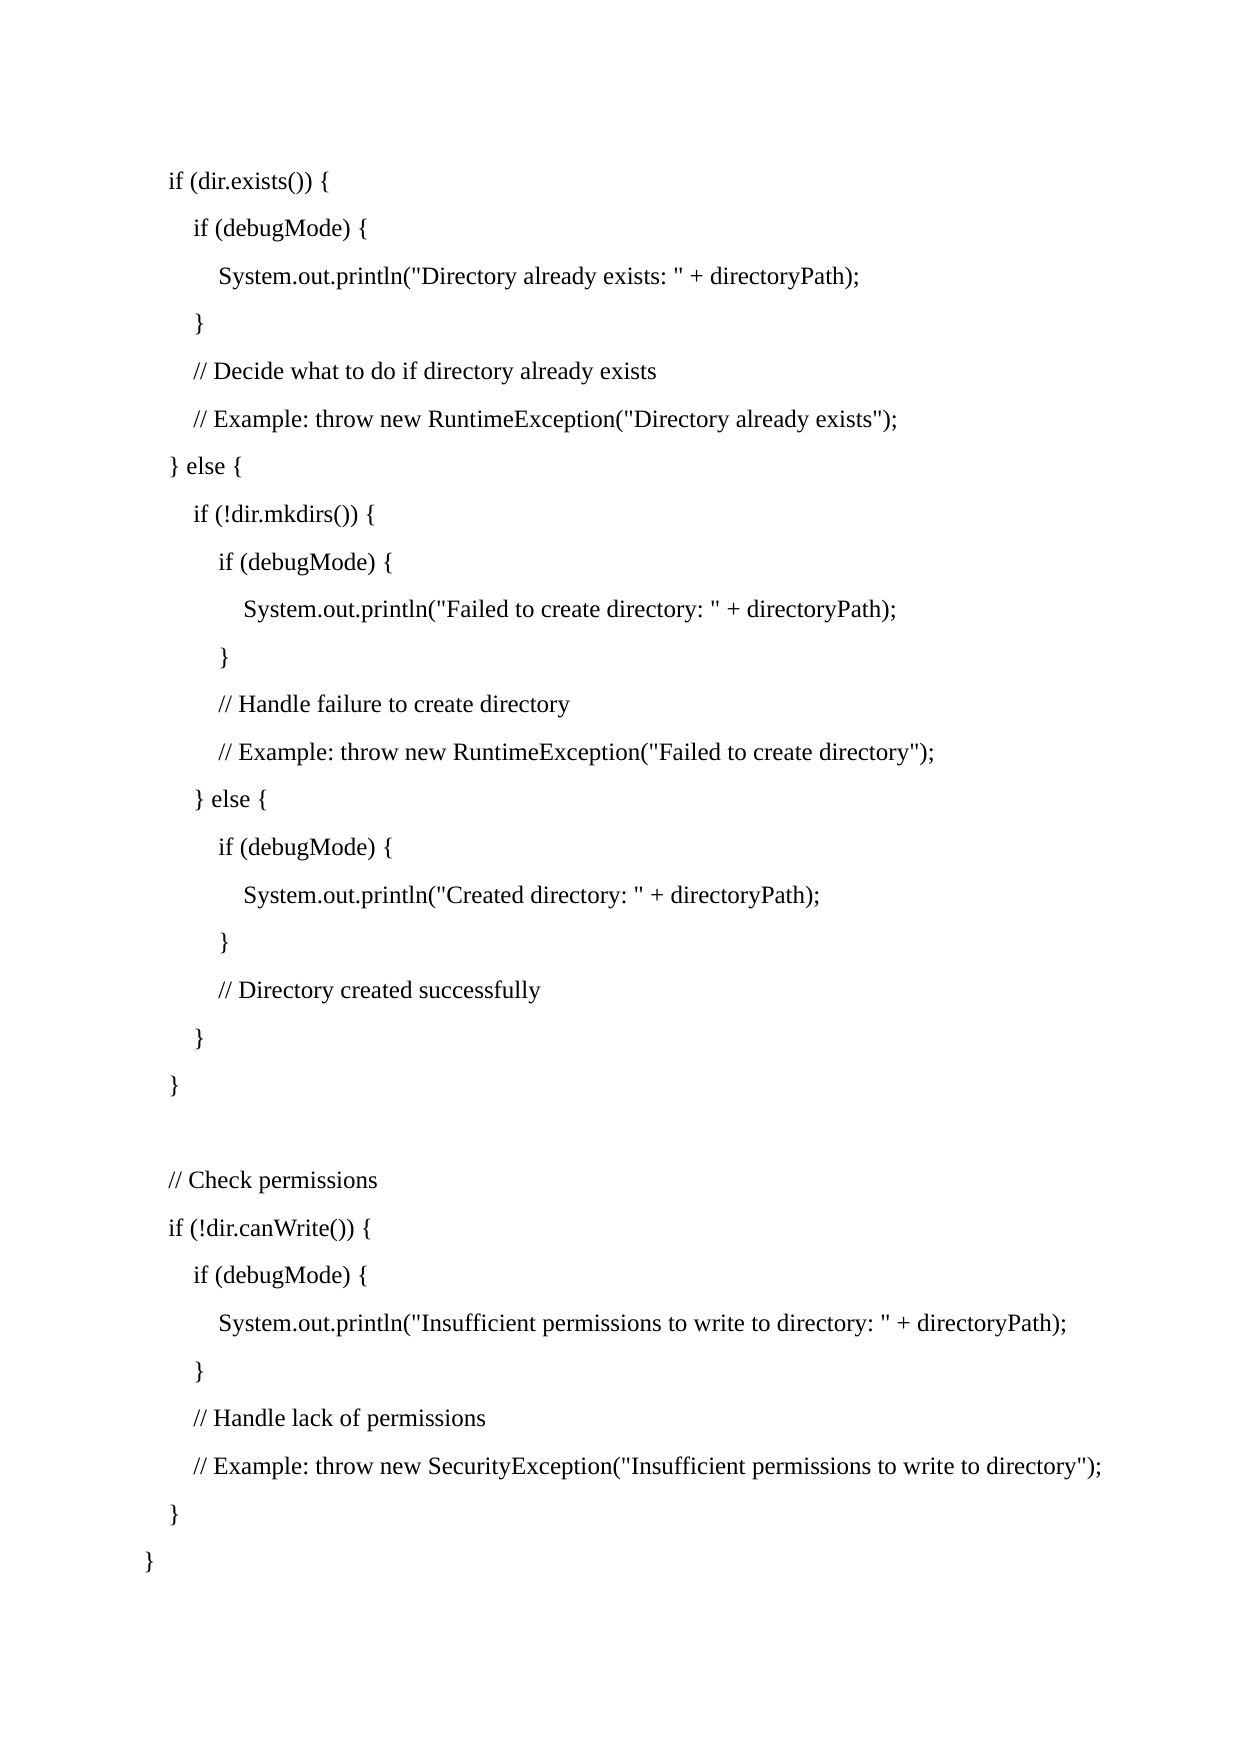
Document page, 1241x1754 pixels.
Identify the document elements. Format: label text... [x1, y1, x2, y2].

text // Check permissions [118, 1165, 1122, 1194]
text if (!dir.canWrite()) { [118, 1213, 1122, 1242]
text // Example: throw new RuntimeException("Directory already exists"); [118, 404, 1122, 432]
text // Handle failure to create directory [118, 689, 1122, 718]
text } [118, 308, 1122, 337]
text } [118, 1499, 1122, 1527]
text } [118, 927, 1122, 956]
text System.out.println("Insufficient permissions to write to directory: " + directoryPath); [118, 1308, 1122, 1337]
text // Example: throw new RuntimeException("Failed to create directory"); [118, 737, 1122, 766]
text } [118, 642, 1122, 671]
text System.out.println("Failed to create directory: " + directoryPath); [118, 594, 1122, 623]
text } else { [118, 451, 1122, 480]
text } else { [118, 784, 1122, 813]
text // Decide what to do if directory already exists [118, 356, 1122, 385]
text if (!dir.mkdirs()) { [118, 499, 1122, 528]
text if (dir.exists()) { [118, 166, 1122, 194]
text } [118, 1356, 1122, 1384]
text if (debugMode) { [118, 213, 1122, 242]
text System.out.println("Created directory: " + directoryPath); [118, 880, 1122, 908]
text if (debugMode) { [118, 1261, 1122, 1289]
text } [118, 1023, 1122, 1051]
text // Example: throw new SecurityException("Insufficient permissions to write to directory"); [118, 1451, 1122, 1480]
text } [118, 1546, 1122, 1575]
text if (debugMode) { [118, 832, 1122, 861]
text // Handle lack of permissions [118, 1403, 1122, 1432]
text } [118, 1070, 1122, 1099]
text // Directory created successfully [118, 975, 1122, 1004]
text if (debugMode) { [118, 547, 1122, 575]
text System.out.println("Directory already exists: " + directoryPath); [118, 261, 1122, 290]
